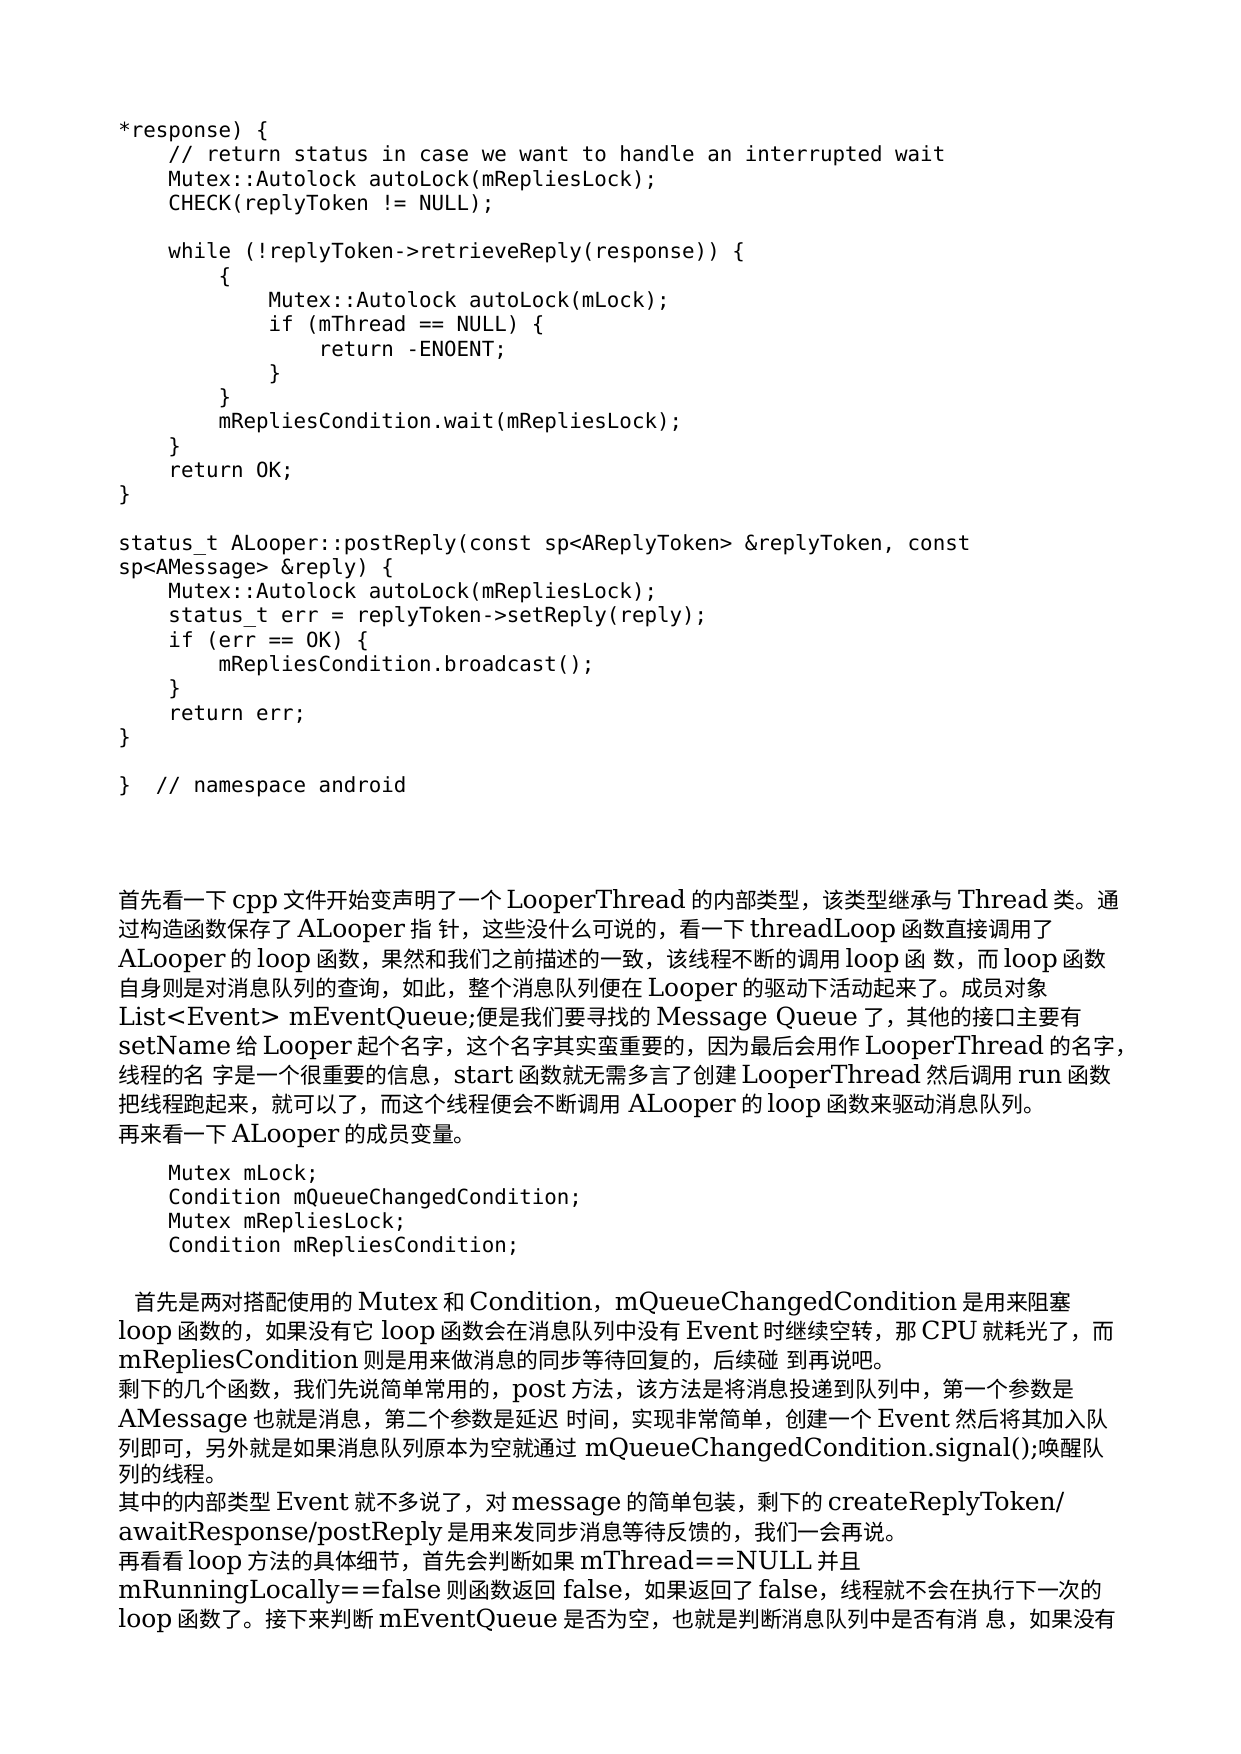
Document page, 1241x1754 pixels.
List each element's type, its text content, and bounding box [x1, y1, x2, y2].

text Mutex mLock; [118, 1161, 1122, 1185]
text } [118, 434, 1122, 458]
text Mutex::Autolock autoLock(mLock); [118, 288, 1122, 312]
text status_t err = replyToken->setReply(reply); [118, 603, 1122, 628]
text mRepliesCondition.wait(mRepliesLock); [118, 409, 1122, 434]
text 其中的内部类型Event就不多说了，对message的简单包装，剩下的createReplyToken/awaitResponse/postReply是用来发同步消息等待反馈的，我们一会再说。 [118, 1488, 1122, 1546]
text return -ENOENT; [118, 337, 1122, 361]
text } [118, 385, 1122, 409]
text 剩下的几个函数，我们先说简单常用的，post方法，该方法是将消息投递到队列中，第一个参数是AMessage也就是消息，第二个参数是延迟 时间，实现非常简单，创建一个Event然后将其加入队列即可，另外就是如果消息队列原本为空就通过 mQueueChangedCondition.signal();唤醒队列的线程。 [118, 1374, 1122, 1488]
text { [118, 264, 1122, 288]
text return err; [118, 701, 1122, 725]
text } [118, 482, 1122, 506]
text 再来看一下ALooper的成员变量。 [118, 1119, 1122, 1148]
text 首先是两对搭配使用的Mutex和Condition，mQueueChangedCondition是用来阻塞loop函数的，如果没有它 loop函数会在消息队列中没有Event时继续空转，那CPU就耗光了，而mRepliesCondition则是用来做消息的同步等待回复的，后续碰 到再说吧。 [118, 1287, 1122, 1374]
text Condition mQueueChangedCondition; [118, 1185, 1122, 1209]
text mRepliesCondition.broadcast(); [118, 652, 1122, 676]
text } // namespace android [118, 773, 1122, 798]
text 再看看loop方法的具体细节，首先会判断如果mThread==NULL并且mRunningLocally==false则函数返回 false，如果返回了false，线程就不会在执行下一次的loop函数了。接下来判断mEventQueue是否为空，也就是判断消息队列中是否有消 息，如果没有就使用mQueueChangedCondition.wait使线程阻塞，直到刚才介绍post时说的那样被唤醒。剩下的如果是队列中第一 个要执行的消息有延迟时间，那么就是用Condition的waitRelative方法阻塞等待。最后一切都没问题了就准备处理消息了，先把消息从队列 删除，之后通过调用event.mMessage->deliver()方法来处理消息。处理的细节我们一会介绍AMessage时再来看。 [118, 1546, 1122, 1633]
text // return status in case we want to handle an interrupted wait [118, 142, 1122, 167]
text *response) { [118, 118, 1122, 142]
text CHECK(replyToken != NULL); [118, 191, 1122, 215]
text Condition mRepliesCondition; [118, 1233, 1122, 1258]
text Mutex::Autolock autoLock(mRepliesLock); [118, 167, 1122, 191]
text } [118, 725, 1122, 749]
text status_t ALooper::postReply(const sp<AReplyToken> &replyToken, const sp<AMessage> &reply) { [118, 531, 1122, 579]
text } [118, 676, 1122, 701]
text if (mThread == NULL) { [118, 312, 1122, 337]
text Mutex::Autolock autoLock(mRepliesLock); [118, 579, 1122, 603]
text } [118, 361, 1122, 385]
text Mutex mRepliesLock; [118, 1209, 1122, 1233]
text return OK; [118, 458, 1122, 482]
text if (err == OK) { [118, 628, 1122, 652]
text 首先看一下cpp文件开始变声明了一个LooperThread的内部类型，该类型继承与Thread类。通过构造函数保存了ALooper指 针，这些没什么可说的，看一下threadLoop函数直接调用了ALooper的loop函数，果然和我们之前描述的一致，该线程不断的调用loop函 数，而loop函数自身则是对消息队列的查询，如此，整个消息队列便在Looper的驱动下活动起来了。成员对象List<Event> mEventQueue;便是我们要寻找的Message Queue了，其他的接口主要有setName给Looper起个名字，这个名字其实蛮重要的，因为最后会用作LooperThread的名字，线程的名 字是一个很重要的信息，start函数就无需多言了创建LooperThread然后调用run函数把线程跑起来，就可以了，而这个线程便会不断调用 ALooper的loop函数来驱动消息队列。 [118, 886, 1122, 1119]
text while (!replyToken->retrieveReply(response)) { [118, 239, 1122, 264]
